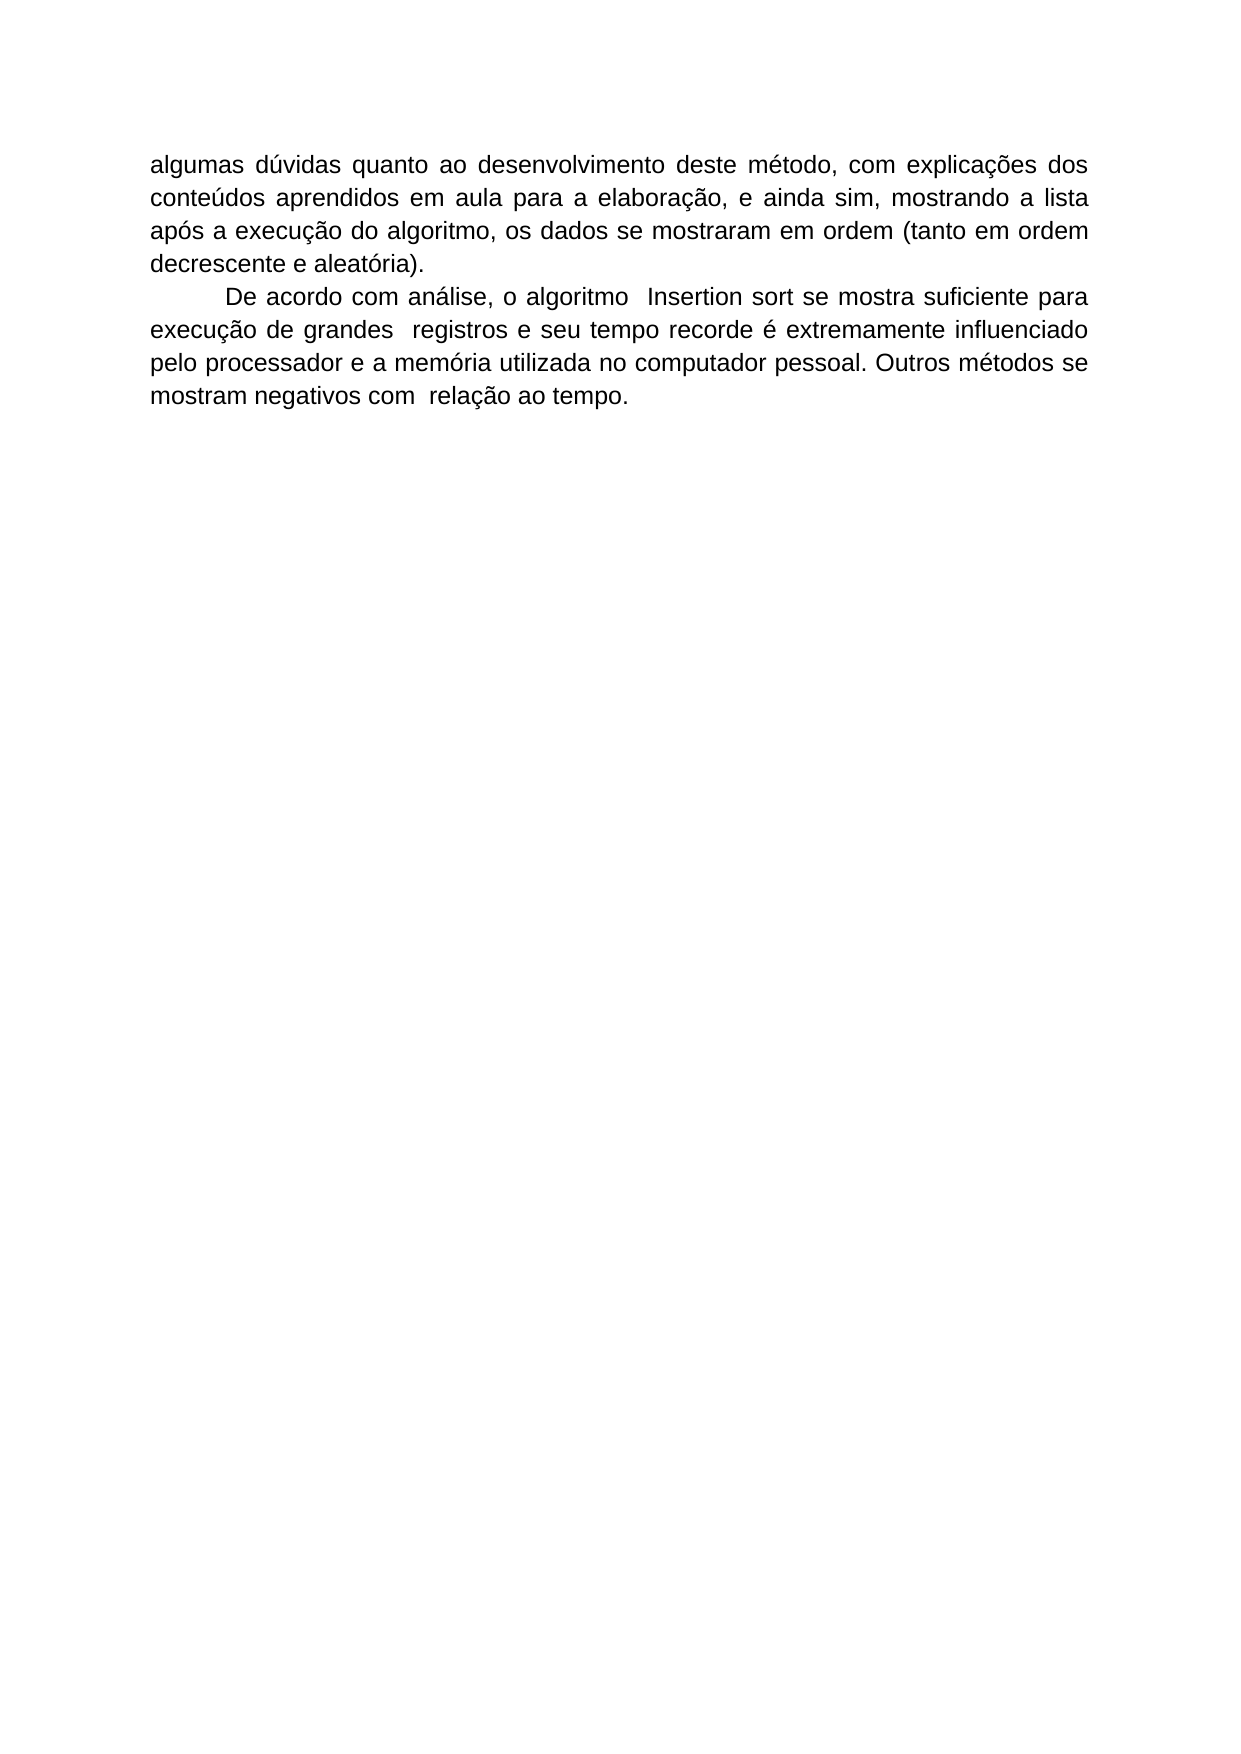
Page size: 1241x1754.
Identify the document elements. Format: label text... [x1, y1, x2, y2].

text De acordo com análise, o algoritmo Insertion sort se mostra suficiente para execução de grandes registros e seu tempo recorde é extremamente influenciado pelo processador e a memória utilizada no computador pessoal. Outros métodos se mostram negativos com relação ao tempo. [150, 282, 1090, 410]
text algumas dúvidas quanto ao desenvolvimento deste método, com explicações dos conteúdos aprendidos em aula para a elaboração, e ainda sim, mostrando a lista após a execução do algoritmo, os dados se mostraram em ordem (tanto em ordem decrescente e aleatória). [150, 150, 1090, 278]
